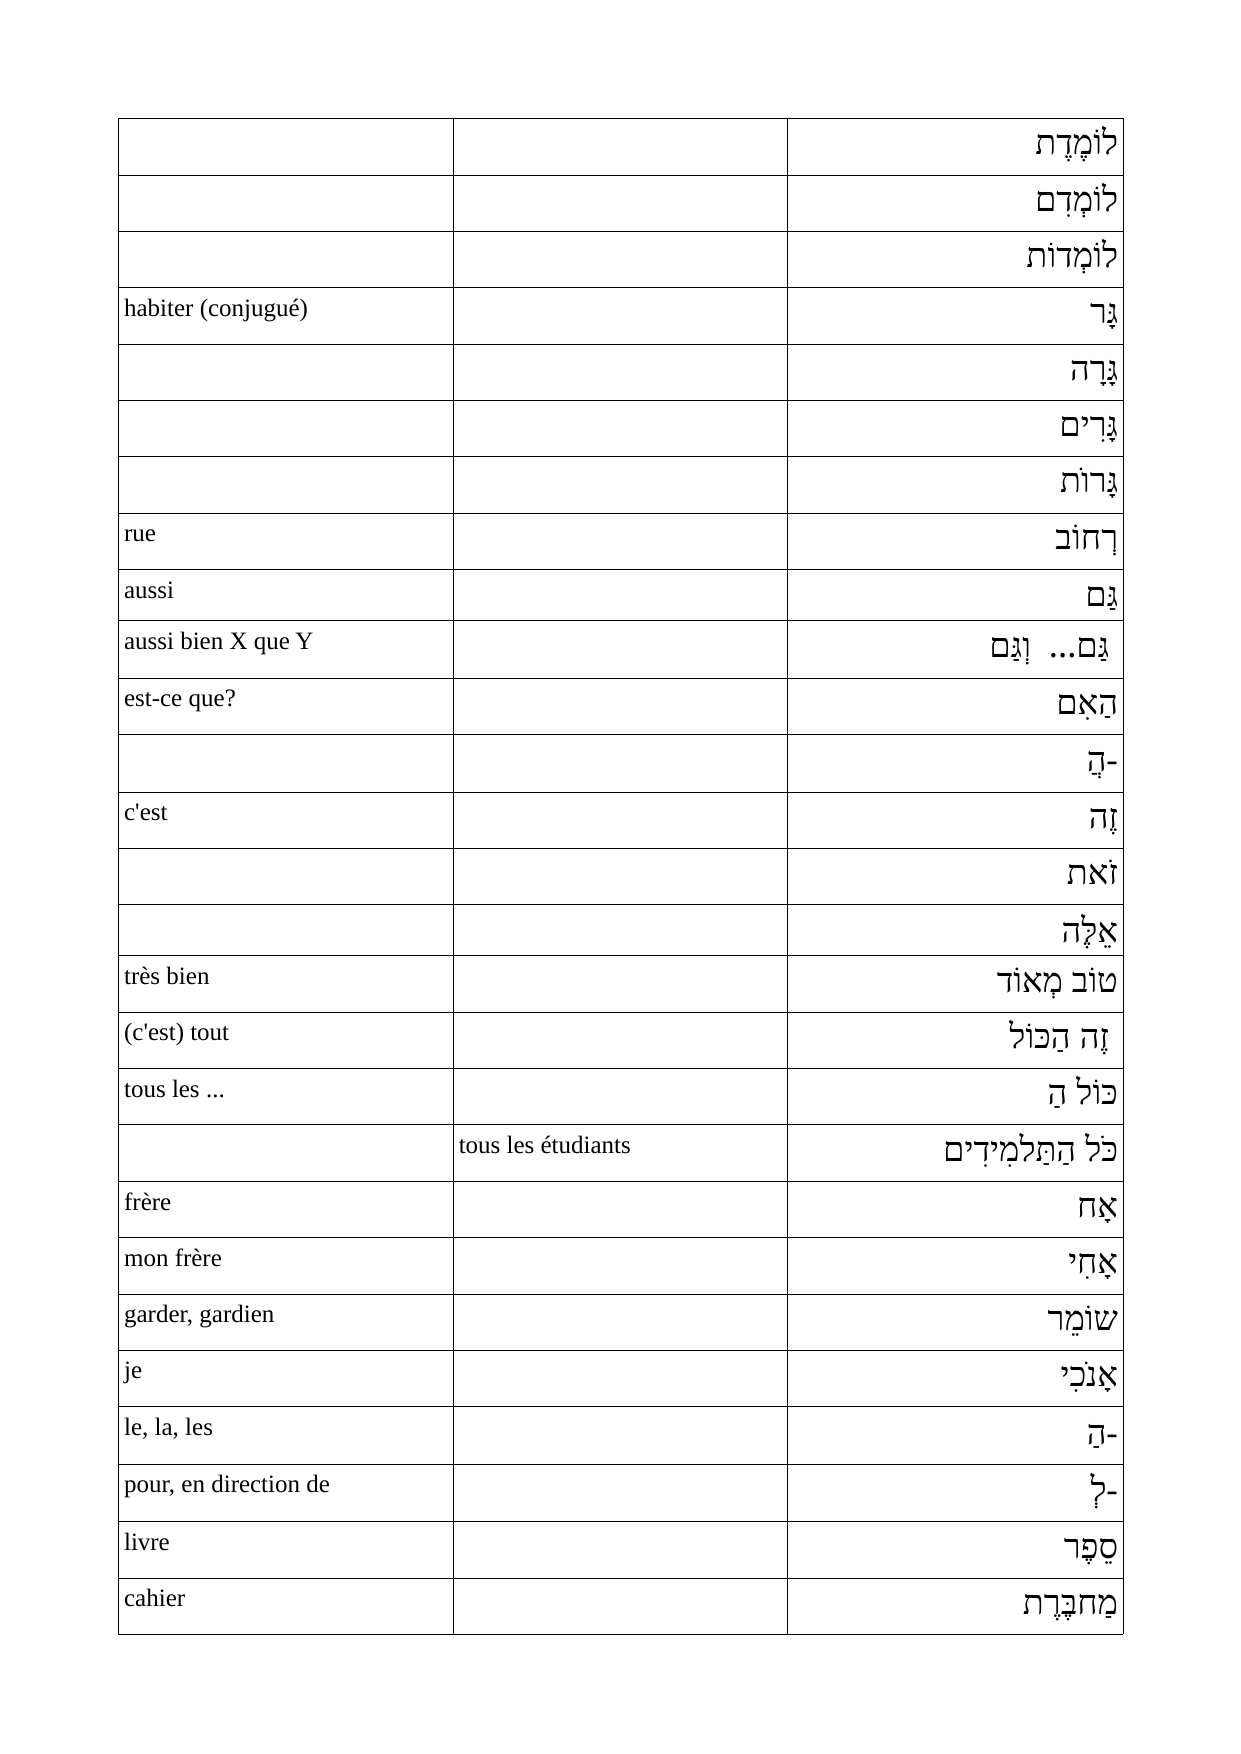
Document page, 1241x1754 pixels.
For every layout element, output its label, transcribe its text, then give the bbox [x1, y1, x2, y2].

table_cell גַּם [788, 570, 1123, 620]
table_cell אֵלֶּה [788, 905, 1123, 955]
table_cell [454, 119, 787, 174]
table_cell גָּרָה [788, 345, 1123, 400]
table_cell גָּרוׂת [788, 457, 1123, 513]
table_cell [119, 176, 453, 231]
table_cell [454, 735, 787, 792]
table_cell [119, 849, 453, 904]
table_cell [454, 232, 787, 287]
table_cell [454, 457, 787, 513]
table_cell [454, 288, 787, 343]
table_cell לוֹמְדִם [788, 176, 1123, 231]
table_cell tous les ... [119, 1069, 453, 1124]
table_cell est-ce que? [119, 679, 453, 734]
table_cell [119, 457, 453, 513]
table_cell [454, 1407, 787, 1464]
table_cell גָּרִים [788, 401, 1123, 456]
table_cell זֶה הַכּוֹל [788, 1013, 1123, 1068]
table_cell [119, 1125, 453, 1181]
table_cell aussi bien X que Y [119, 621, 453, 678]
table_cell כֹּל הַתַּלמִידִים [788, 1125, 1123, 1181]
table_cell אָחִי [788, 1238, 1123, 1293]
table_cell [454, 1182, 787, 1237]
table_cell לְ- [788, 1465, 1123, 1521]
table_cell [454, 1522, 787, 1578]
table_cell [454, 514, 787, 569]
table_cell [454, 401, 787, 456]
table_cell [454, 679, 787, 734]
table_cell [454, 905, 787, 955]
table_cell aussi [119, 570, 453, 620]
table_cell גַּם... וְגַּם [788, 621, 1123, 678]
table_cell [454, 793, 787, 848]
table_cell סֵפֶר [788, 1522, 1123, 1578]
table_cell הַ- [788, 1407, 1123, 1464]
table_cell רְחוֹב [788, 514, 1123, 569]
table_cell אָנׂכִי [788, 1351, 1123, 1406]
table_cell [454, 570, 787, 620]
table_cell [119, 735, 453, 792]
table_cell זֶה [788, 793, 1123, 848]
table_cell habiter (conjugué) [119, 288, 453, 343]
table_cell [454, 1579, 787, 1634]
table_cell אָח [788, 1182, 1123, 1237]
table_cell הֲ- [788, 735, 1123, 792]
table_cell הַאִם [788, 679, 1123, 734]
table_cell [454, 176, 787, 231]
table_cell [119, 119, 453, 174]
table_cell מַחבֶּרֶת [788, 1579, 1123, 1634]
table_cell טוֹב מְאוֹד [788, 956, 1123, 1012]
table_cell שוֹמֵר [788, 1295, 1123, 1350]
table_cell très bien [119, 956, 453, 1012]
table_cell גָּר [788, 288, 1123, 343]
table_cell [119, 232, 453, 287]
table_cell [454, 1351, 787, 1406]
table_cell לוֹמֶדֶת [788, 119, 1123, 174]
table_cell cahier [119, 1579, 453, 1634]
table_cell c'est [119, 793, 453, 848]
table_cell mon frère [119, 1238, 453, 1293]
table_cell rue [119, 514, 453, 569]
table_cell [454, 1013, 787, 1068]
table_cell [454, 621, 787, 678]
table_cell [454, 1465, 787, 1521]
table_cell זֹאת [788, 849, 1123, 904]
table_cell [119, 401, 453, 456]
table_cell tous les étudiants [454, 1125, 787, 1181]
table_cell לוֹמְדוֹת [788, 232, 1123, 287]
table_cell [119, 905, 453, 955]
table_cell [454, 849, 787, 904]
table_cell je [119, 1351, 453, 1406]
table_cell garder, gardien [119, 1295, 453, 1350]
table_cell pour, en direction de [119, 1465, 453, 1521]
table_cell [454, 345, 787, 400]
table_cell [454, 1069, 787, 1124]
table_cell [454, 1238, 787, 1293]
table_cell [454, 956, 787, 1012]
table_cell [119, 345, 453, 400]
table_cell כּוֹל הַ [788, 1069, 1123, 1124]
table_cell le, la, les [119, 1407, 453, 1464]
table_cell [454, 1295, 787, 1350]
table_cell livre [119, 1522, 453, 1578]
table_cell frère [119, 1182, 453, 1237]
table_cell (c'est) tout [119, 1013, 453, 1068]
